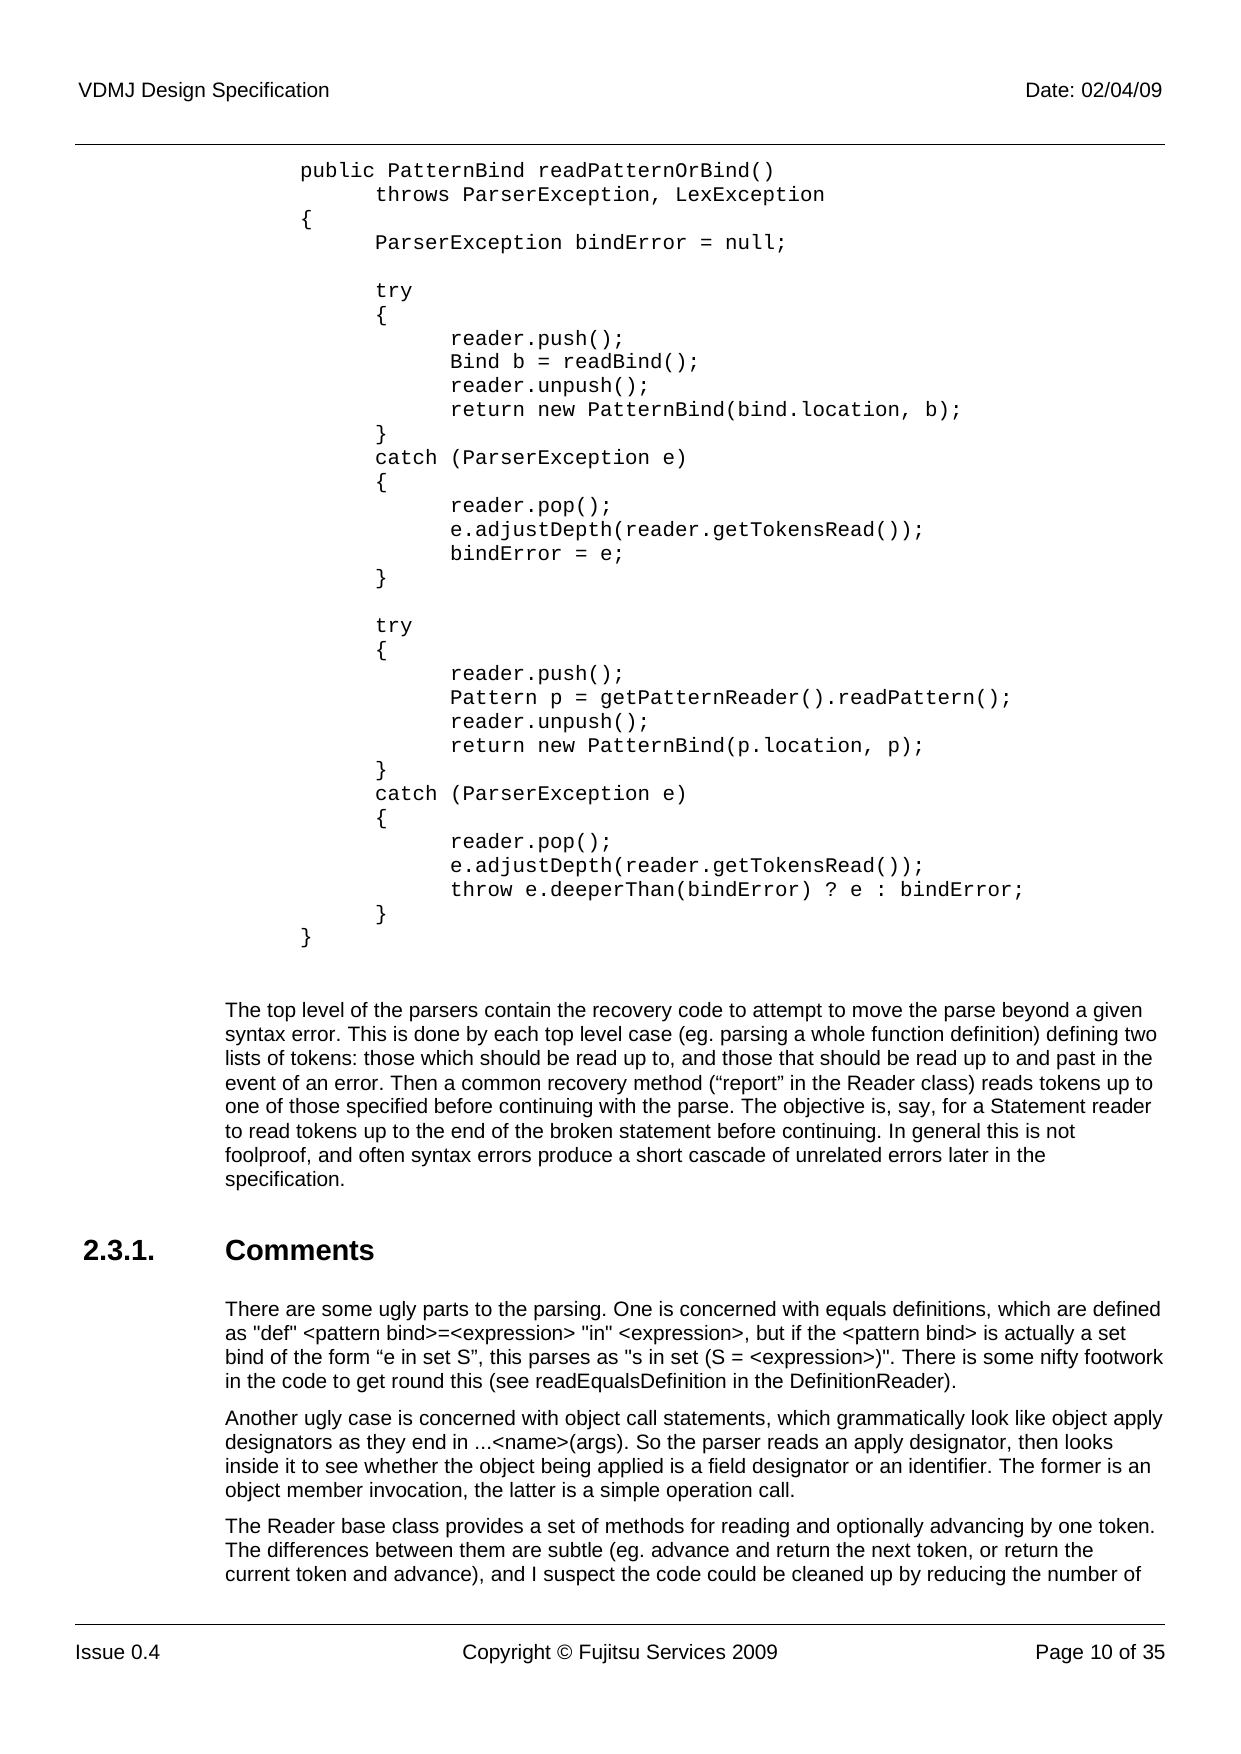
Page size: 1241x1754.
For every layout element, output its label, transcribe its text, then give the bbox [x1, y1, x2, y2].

text return new PatternBind(p.location, p); [225, 735, 1165, 759]
text try [225, 615, 1165, 639]
text catch (ParserException e) [225, 783, 1165, 807]
subtitle Comments [75, 1233, 1165, 1267]
text The top level of the parsers contain the recovery code to attempt to move the parse beyond a given syntax error. This is done by each top level case (eg. parsing a whole function definition) defining two lists of tokens: those which should be read up to, and those that should be read up to and past in the event of an error. Then a common recovery method (“report” in the Reader class) reads tokens up to one of those specified before continuing with the parse. The objective is, say, for a Statement reader to read tokens up to the end of the broken statement before continuing. In general this is not foolproof, and often syntax errors produce a short cascade of unrelated errors later in the specification. [225, 998, 1165, 1191]
text ParserException bindError = null; [225, 232, 1165, 256]
text throws ParserException, LexException [225, 184, 1165, 208]
text } [225, 902, 1165, 926]
text { [225, 303, 1165, 327]
text { [225, 807, 1165, 831]
text e.adjustDepth(reader.getTokensRead()); [225, 519, 1165, 543]
text reader.push(); [225, 327, 1165, 351]
text Another ugly case is concerned with object call statements, which grammatically look like object apply designators as they end in ...<name>(args). So the parser reads an apply designator, then looks inside it to see whether the object being applied is a field designator or an identifier. The former is an object member invocation, the latter is a simple operation call. [225, 1406, 1165, 1502]
text { [225, 639, 1165, 663]
text e.adjustDepth(reader.getTokensRead()); [225, 854, 1165, 878]
text There are some ugly parts to the parsing. One is concerned with equals definitions, which are defined as "def" <pattern bind>=<expression> "in" <expression>, but if the <pattern bind> is actually a set bind of the form “e in set S”, this parses as "s in set (S = <expression>)". There is some nifty footwork in the code to get round this (see readEqualsDefinition in the DefinitionReader). [225, 1297, 1165, 1393]
text reader.pop(); [225, 495, 1165, 519]
text throw e.deeperThan(bindError) ? e : bindError; [225, 878, 1165, 902]
text } [225, 759, 1165, 783]
text return new PatternBind(bind.location, b); [225, 399, 1165, 423]
text Bind b = readBind(); [225, 351, 1165, 375]
text public PatternBind readPatternOrBind() [225, 160, 1165, 184]
text catch (ParserException e) [225, 447, 1165, 471]
text reader.unpush(); [225, 711, 1165, 735]
text { [225, 208, 1165, 232]
text reader.push(); [225, 663, 1165, 687]
text The Reader base class provides a set of methods for reading and optionally advancing by one token. The differences between them are subtle (eg. advance and return the next token, or return the current token and advance), and I suspect the code could be cleaned up by reducing the number of [225, 1514, 1165, 1586]
text { [225, 471, 1165, 495]
text Pattern p = getPatternReader().readPattern(); [225, 687, 1165, 711]
text } [225, 567, 1165, 591]
text reader.unpush(); [225, 375, 1165, 399]
text try [225, 279, 1165, 303]
text reader.pop(); [225, 831, 1165, 854]
text } [225, 423, 1165, 447]
text bindError = e; [225, 543, 1165, 567]
text } [225, 926, 1165, 950]
